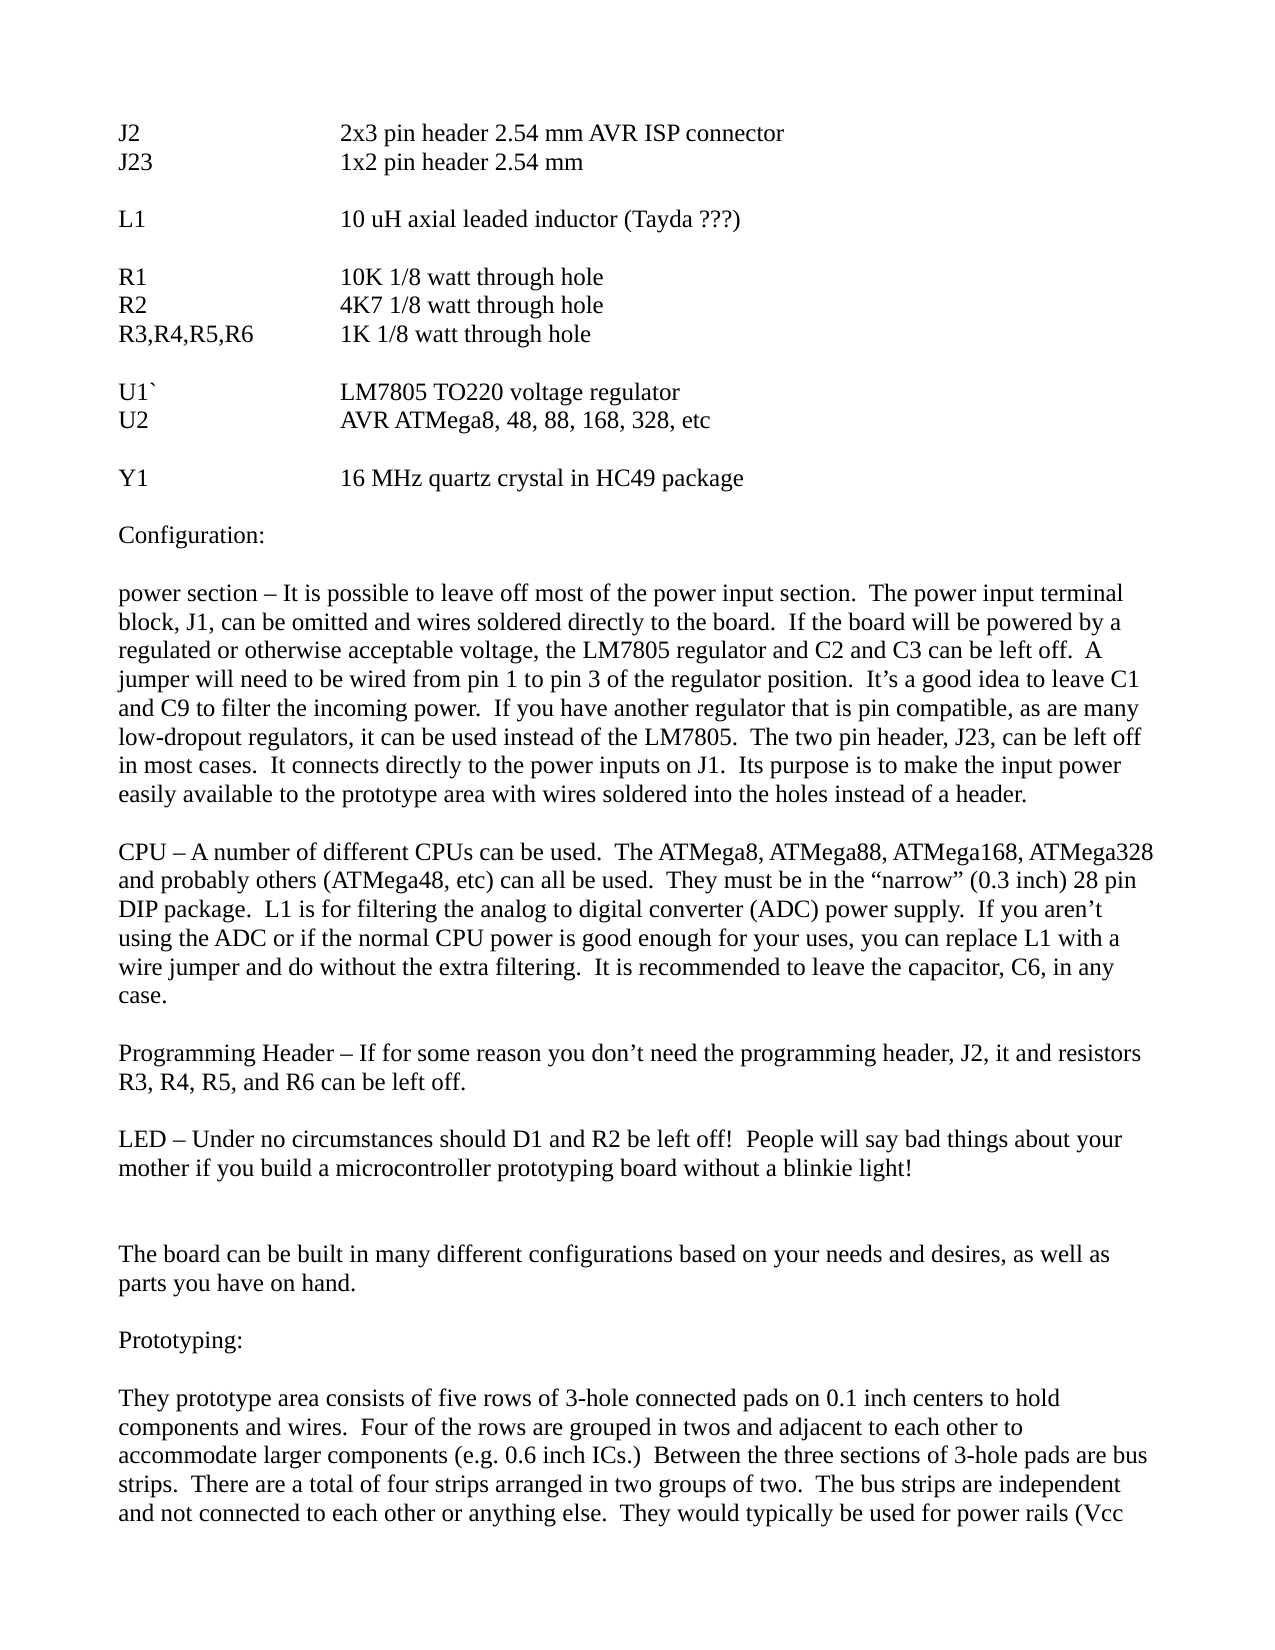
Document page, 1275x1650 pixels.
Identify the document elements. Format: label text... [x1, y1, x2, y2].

text J23 1x2 pin header 2.54 mm [118, 147, 1157, 176]
text R2 4K7 1/8 watt through hole [118, 291, 1157, 319]
text Programming Header – If for some reason you don’t need the programming header, J2, it and resistors R3, R4, R5, and R6 can be left off. [118, 1038, 1157, 1096]
text R1 10K 1/8 watt through hole [118, 262, 1157, 291]
text L1 10 uH axial leaded inductor (Tayda ???) [118, 204, 1157, 233]
text The board can be built in many different configurations based on your needs and desires, as well as parts you have on hand. [118, 1239, 1157, 1297]
text Prototyping: [118, 1326, 1157, 1354]
text U2 AVR ATMega8, 48, 88, 168, 328, etc [118, 406, 1157, 434]
text Y1 16 MHz quartz crystal in HC49 package [118, 463, 1157, 492]
text U1` LM7805 TO220 voltage regulator [118, 377, 1157, 406]
text CPU – A number of different CPUs can be used. The ATMega8, ATMega88, ATMega168, ATMega328 and probably others (ATMega48, etc) can all be used. They must be in the “narrow” (0.3 inch) 28 pin DIP package. L1 is for filtering the analog to digital converter (ADC) power supply. If you aren’t using the ADC or if the normal CPU power is good enough for your uses, you can replace L1 with a wire jumper and do without the extra filtering. It is recommended to leave the capacitor, C6, in any case. [118, 837, 1157, 1009]
text LED – Under no circumstances should D1 and R2 be left off! People will say bad things about your mother if you build a microcontroller prototyping board without a blinkie light! [118, 1124, 1157, 1182]
text R3,R4,R5,R6 1K 1/8 watt through hole [118, 319, 1157, 348]
text They prototype area consists of five rows of 3-hole connected pads on 0.1 inch centers to hold components and wires. Four of the rows are grouped in twos and adjacent to each other to accommodate larger components (e.g. 0.6 inch ICs.) Between the three sections of 3-hole pads are bus strips. There are a total of four strips arranged in two groups of two. The bus strips are independent and not connected to each other or anything else. They would typically be used for power rails (Vcc [118, 1383, 1157, 1527]
text Configuration: [118, 521, 1157, 549]
text J2 2x3 pin header 2.54 mm AVR ISP connector [118, 118, 1157, 147]
text power section – It is possible to leave off most of the power input section. The power input terminal block, J1, can be omitted and wires soldered directly to the board. If the board will be powered by a regulated or otherwise acceptable voltage, the LM7805 regulator and C2 and C3 can be left off. A jumper will need to be wired from pin 1 to pin 3 of the regulator position. It’s a good idea to leave C1 and C9 to filter the incoming power. If you have another regulator that is pin compatible, as are many low-dropout regulators, it can be used instead of the LM7805. The two pin header, J23, can be left off in most cases. It connects directly to the power inputs on J1. Its purpose is to make the input power easily available to the prototype area with wires soldered into the holes instead of a header. [118, 578, 1157, 808]
